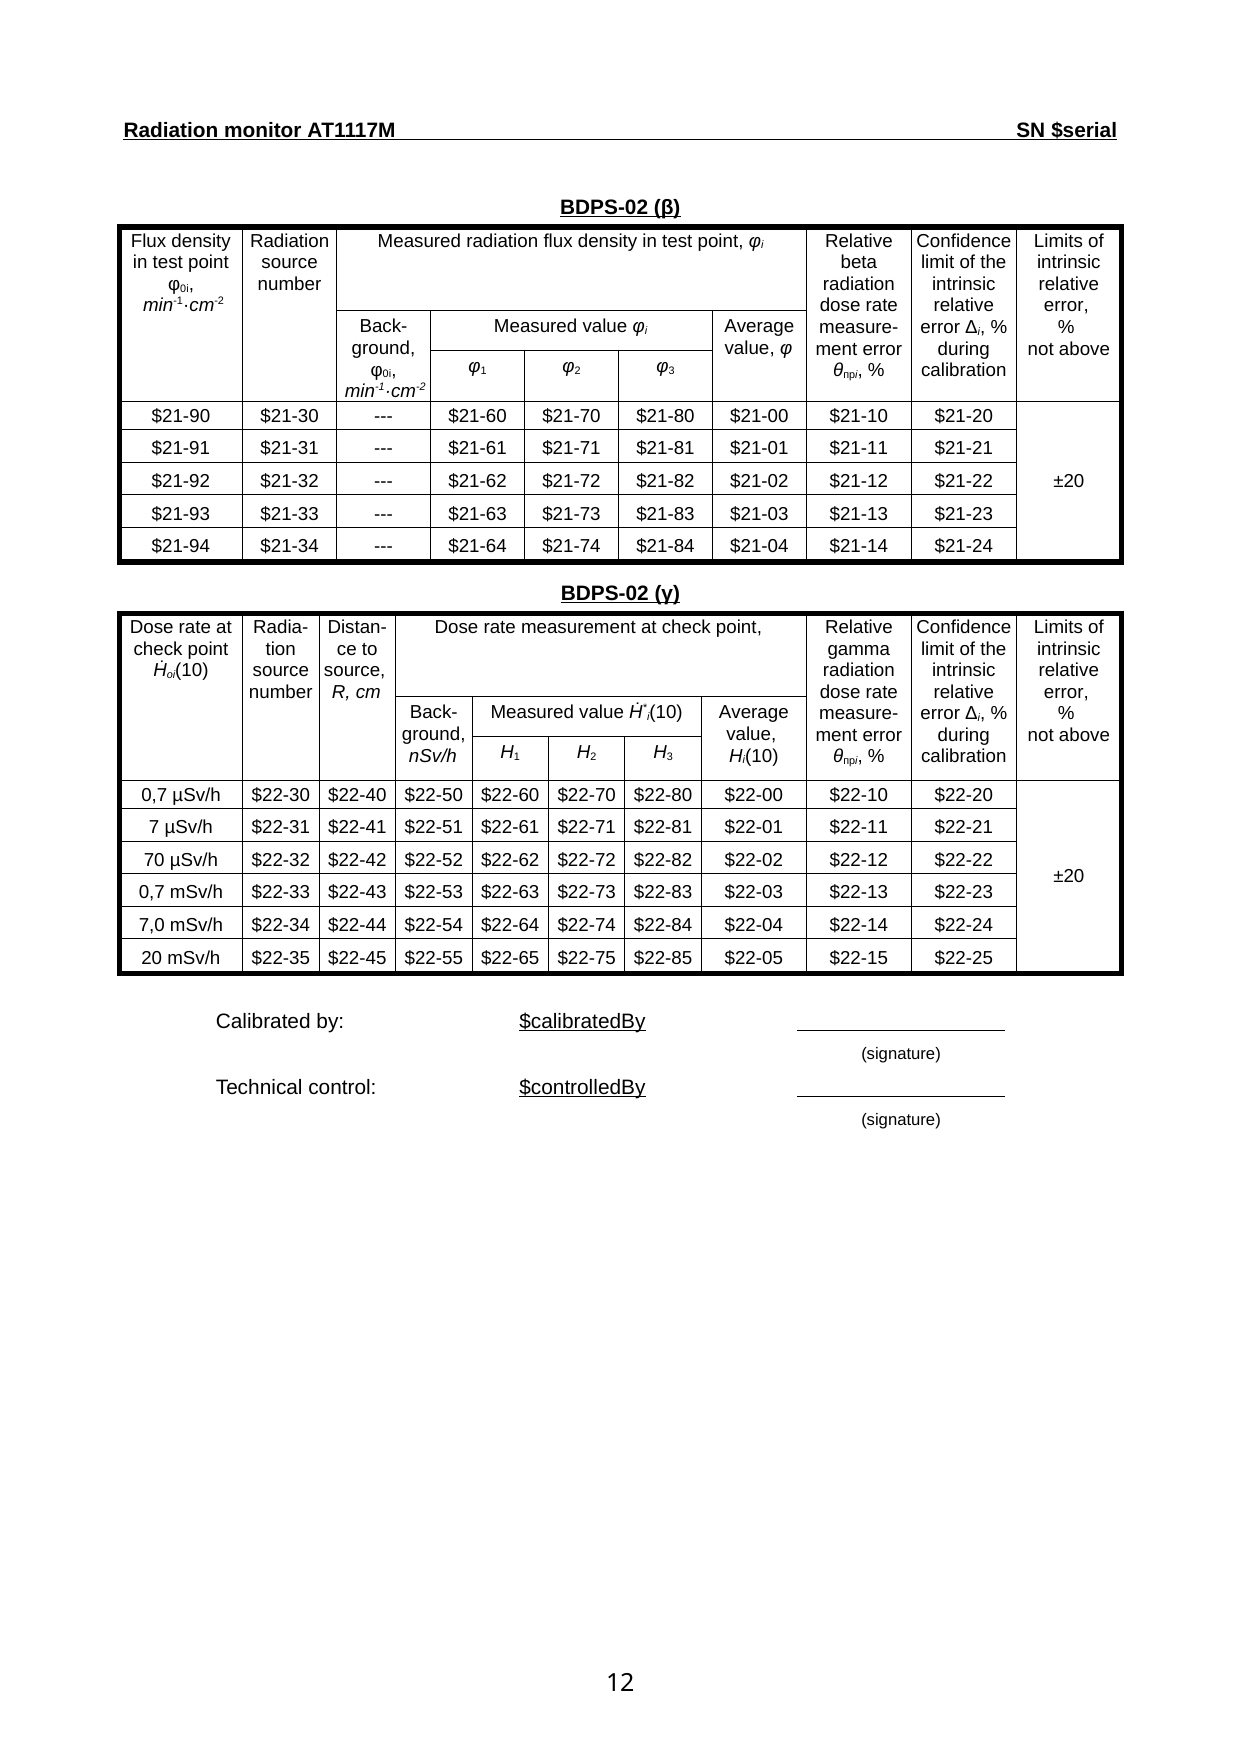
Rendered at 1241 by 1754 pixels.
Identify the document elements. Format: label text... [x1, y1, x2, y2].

table_cell $22-55 [396, 939, 472, 971]
table_cell $21-81 [619, 430, 712, 462]
table_cell $22-32 [243, 842, 319, 873]
table_cell $22-01 [702, 809, 806, 841]
table_cell $21-64 [431, 528, 524, 559]
table_cell [210, 1039, 513, 1069]
table_cell (signature) [771, 1105, 1030, 1135]
table_cell 70 µSv/h [122, 842, 242, 873]
table_cell φ1 [431, 351, 524, 401]
table_cell $22-52 [396, 842, 472, 873]
table_cell Average value, Hi(10) [702, 697, 806, 780]
table_cell ±20 [1017, 402, 1119, 559]
table_cell Dose rate at check point Ḣoi(10) [122, 616, 242, 780]
table_cell $22-45 [320, 939, 395, 971]
table_cell $22-64 [473, 907, 548, 938]
table_cell $21-80 [619, 402, 712, 429]
table_cell $21-83 [619, 495, 712, 527]
table_cell $21-02 [713, 463, 806, 494]
table_cell $22-75 [549, 939, 624, 971]
table_header $calibratedBy [514, 1003, 771, 1038]
table_cell $21-24 [912, 528, 1016, 559]
table_cell $controlledBy [514, 1069, 771, 1104]
table_cell $22-24 [912, 907, 1016, 938]
table_cell φ3 [619, 351, 712, 401]
table_cell $22-65 [473, 939, 548, 971]
table_cell Relative beta radiation dose rate measure-ment error θпрi, % [807, 230, 911, 401]
table_cell $22-25 [912, 939, 1016, 971]
table_cell $21-84 [619, 528, 712, 559]
table_cell $21-34 [243, 528, 336, 559]
table_cell ±20 [1017, 781, 1119, 971]
table_cell $21-00 [713, 402, 806, 429]
table_cell $22-81 [625, 809, 701, 841]
table_cell Confidence limit of the intrinsic relative error Δi, % during calibration [912, 230, 1016, 401]
table_cell --- [337, 463, 430, 494]
table_cell $22-83 [625, 874, 701, 906]
table_cell $22-14 [807, 907, 911, 938]
table_cell $22-43 [320, 874, 395, 906]
table_cell $22-84 [625, 907, 701, 938]
table_cell $21-21 [912, 430, 1016, 462]
table_cell Radia-tion source number [243, 616, 319, 780]
table_cell Measured value Ḣ*i(10) [473, 697, 701, 736]
table_cell $21-91 [122, 430, 242, 462]
table_header BDPS-02 (γ) [119, 565, 1121, 611]
table_cell $22-15 [807, 939, 911, 971]
table_cell --- [337, 528, 430, 559]
table_cell $22-53 [396, 874, 472, 906]
table_cell $21-14 [807, 528, 911, 559]
table_cell $21-04 [713, 528, 806, 559]
table_cell $21-70 [525, 402, 618, 429]
table_cell Back-ground, φ0i, min-1·cm-2 [337, 311, 430, 401]
table_cell $22-34 [243, 907, 319, 938]
table_cell $21-23 [912, 495, 1016, 527]
table_cell $22-42 [320, 842, 395, 873]
table_cell $21-11 [807, 430, 911, 462]
table_cell $22-11 [807, 809, 911, 841]
table_cell $21-90 [122, 402, 242, 429]
table_cell $22-62 [473, 842, 548, 873]
table_cell 20 mSv/h [122, 939, 242, 971]
table_cell $22-54 [396, 907, 472, 938]
table_cell $21-72 [525, 463, 618, 494]
table_cell $22-51 [396, 809, 472, 841]
table_cell $21-12 [807, 463, 911, 494]
table_cell $22-10 [807, 781, 911, 808]
table_cell $22-44 [320, 907, 395, 938]
table_cell Technical control: [210, 1069, 513, 1104]
table_cell φ2 [525, 351, 618, 401]
table_cell $22-30 [243, 781, 319, 808]
table_cell $21-93 [122, 495, 242, 527]
table_cell $22-05 [702, 939, 806, 971]
table_cell --- [337, 430, 430, 462]
table_cell $22-23 [912, 874, 1016, 906]
table_cell (signature) [771, 1039, 1030, 1069]
table_cell $22-41 [320, 809, 395, 841]
table_cell $22-50 [396, 781, 472, 808]
table_cell [771, 1069, 1030, 1104]
table_cell $21-30 [243, 402, 336, 429]
table_cell $22-33 [243, 874, 319, 906]
table_cell $21-32 [243, 463, 336, 494]
table_cell $21-33 [243, 495, 336, 527]
table_cell $22-74 [549, 907, 624, 938]
table_cell $21-22 [912, 463, 1016, 494]
table_cell Distan-ce to source, R, сm [320, 616, 395, 780]
table_cell $21-13 [807, 495, 911, 527]
table_cell $21-73 [525, 495, 618, 527]
table_cell Measured value φi [431, 311, 712, 349]
table_cell --- [337, 495, 430, 527]
table_cell $21-92 [122, 463, 242, 494]
table_cell Flux density in test point φ0i, min-1·cm-2 [122, 230, 242, 401]
table_cell Radiation source number [243, 230, 336, 401]
table_cell $21-61 [431, 430, 524, 462]
table_cell $22-20 [912, 781, 1016, 808]
table_cell $22-02 [702, 842, 806, 873]
table_cell $22-60 [473, 781, 548, 808]
table_cell $21-10 [807, 402, 911, 429]
table_cell [514, 1039, 771, 1069]
table_cell $22-73 [549, 874, 624, 906]
table_cell $21-74 [525, 528, 618, 559]
table_cell $22-61 [473, 809, 548, 841]
table_cell [210, 1105, 513, 1135]
table_cell $21-63 [431, 495, 524, 527]
table_cell Confidence limit of the intrinsic relative error Δi, % during calibration [912, 616, 1016, 780]
table_cell Relative gamma radiation dose rate measure-ment error θпрi, % [807, 616, 911, 780]
table_cell Average value, φ [713, 311, 806, 401]
table_cell $22-13 [807, 874, 911, 906]
table_cell 7 µSv/h [122, 809, 242, 841]
table_header Calibrated by: [210, 1003, 513, 1038]
table_cell $22-63 [473, 874, 548, 906]
table_cell Dose rate measurement at check point, [396, 616, 806, 696]
table_cell $22-22 [912, 842, 1016, 873]
table_cell $21-94 [122, 528, 242, 559]
table_cell 0,7 mSv/h [122, 874, 242, 906]
table_cell [514, 1105, 771, 1135]
table_cell Limits of intrinsic relative error, % not above [1017, 230, 1119, 401]
table_cell $21-82 [619, 463, 712, 494]
table_cell $21-60 [431, 402, 524, 429]
table_header [771, 1003, 1030, 1038]
table_cell $21-03 [713, 495, 806, 527]
table_cell $21-71 [525, 430, 618, 462]
table_cell $21-62 [431, 463, 524, 494]
table_cell $22-31 [243, 809, 319, 841]
table_cell $22-21 [912, 809, 1016, 841]
table_cell $22-03 [702, 874, 806, 906]
table_cell $22-85 [625, 939, 701, 971]
table_cell $22-35 [243, 939, 319, 971]
table_cell Back-ground, nSv/h [396, 697, 472, 780]
table_cell $22-72 [549, 842, 624, 873]
table_cell H3 [625, 737, 701, 780]
table_cell $21-01 [713, 430, 806, 462]
table_cell $22-12 [807, 842, 911, 873]
table_cell Measured radiation flux density in test point, φi [337, 230, 806, 310]
table_cell $22-71 [549, 809, 624, 841]
table_cell $22-82 [625, 842, 701, 873]
table_cell $21-31 [243, 430, 336, 462]
table_cell --- [337, 402, 430, 429]
table_cell $22-80 [625, 781, 701, 808]
table_cell H1 [473, 737, 548, 780]
table_cell $22-40 [320, 781, 395, 808]
table_cell Limits of intrinsic relative error, % not above [1017, 616, 1119, 780]
table_cell $22-00 [702, 781, 806, 808]
table_cell $21-20 [912, 402, 1016, 429]
table_cell $22-70 [549, 781, 624, 808]
table_cell 0,7 µSv/h [122, 781, 242, 808]
table_cell $22-04 [702, 907, 806, 938]
table_header BDPS-02 (β) [119, 179, 1121, 224]
table_cell H2 [549, 737, 624, 780]
table_cell 7,0 mSv/h [122, 907, 242, 938]
